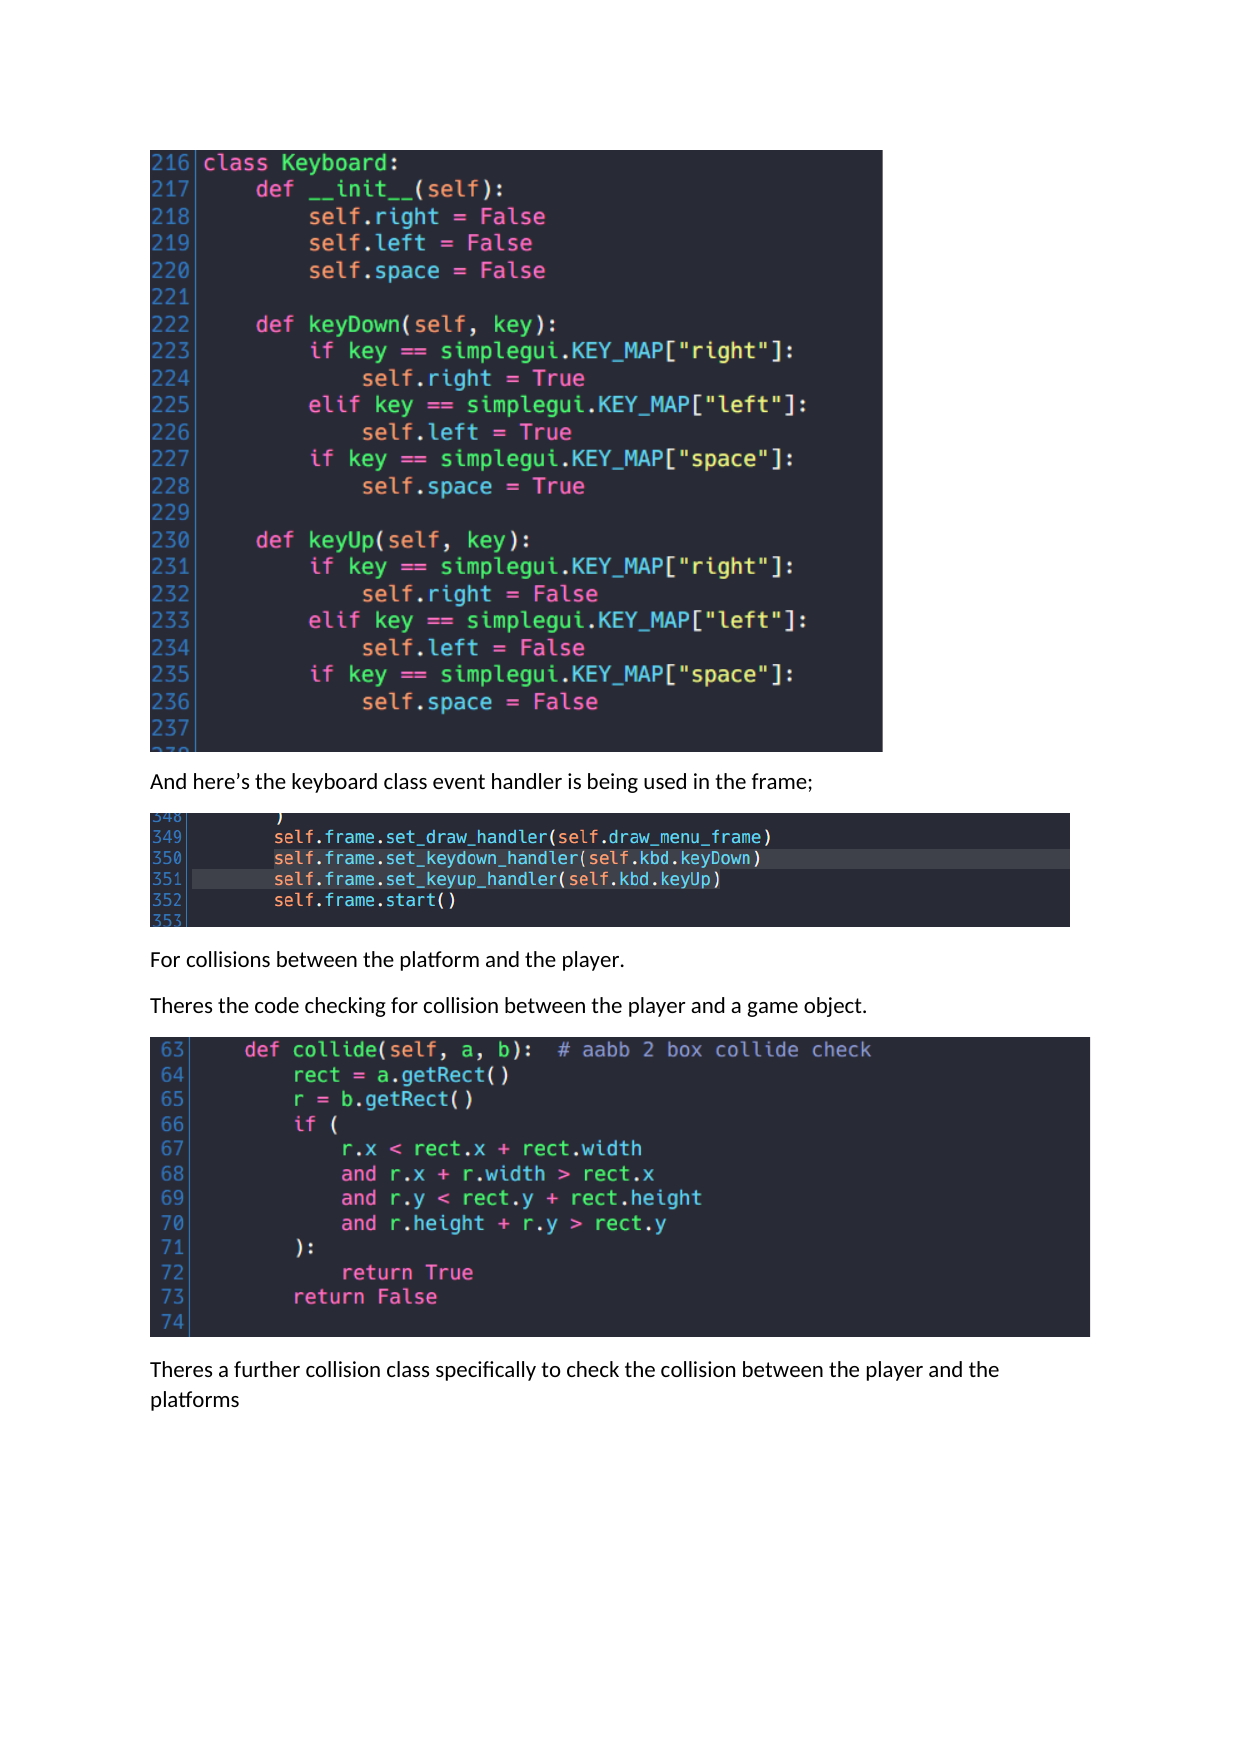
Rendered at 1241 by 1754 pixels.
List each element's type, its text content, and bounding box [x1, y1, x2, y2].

text For collisions between the platform and the player. [150, 945, 1090, 973]
text Theres a further collision class specifically to check the collision between the player and the platforms [150, 1355, 1090, 1413]
text And here’s the keyboard class event handler is being used in the frame; [150, 767, 1090, 795]
text Theres the code checking for collision between the player and a game object. [150, 991, 1090, 1019]
